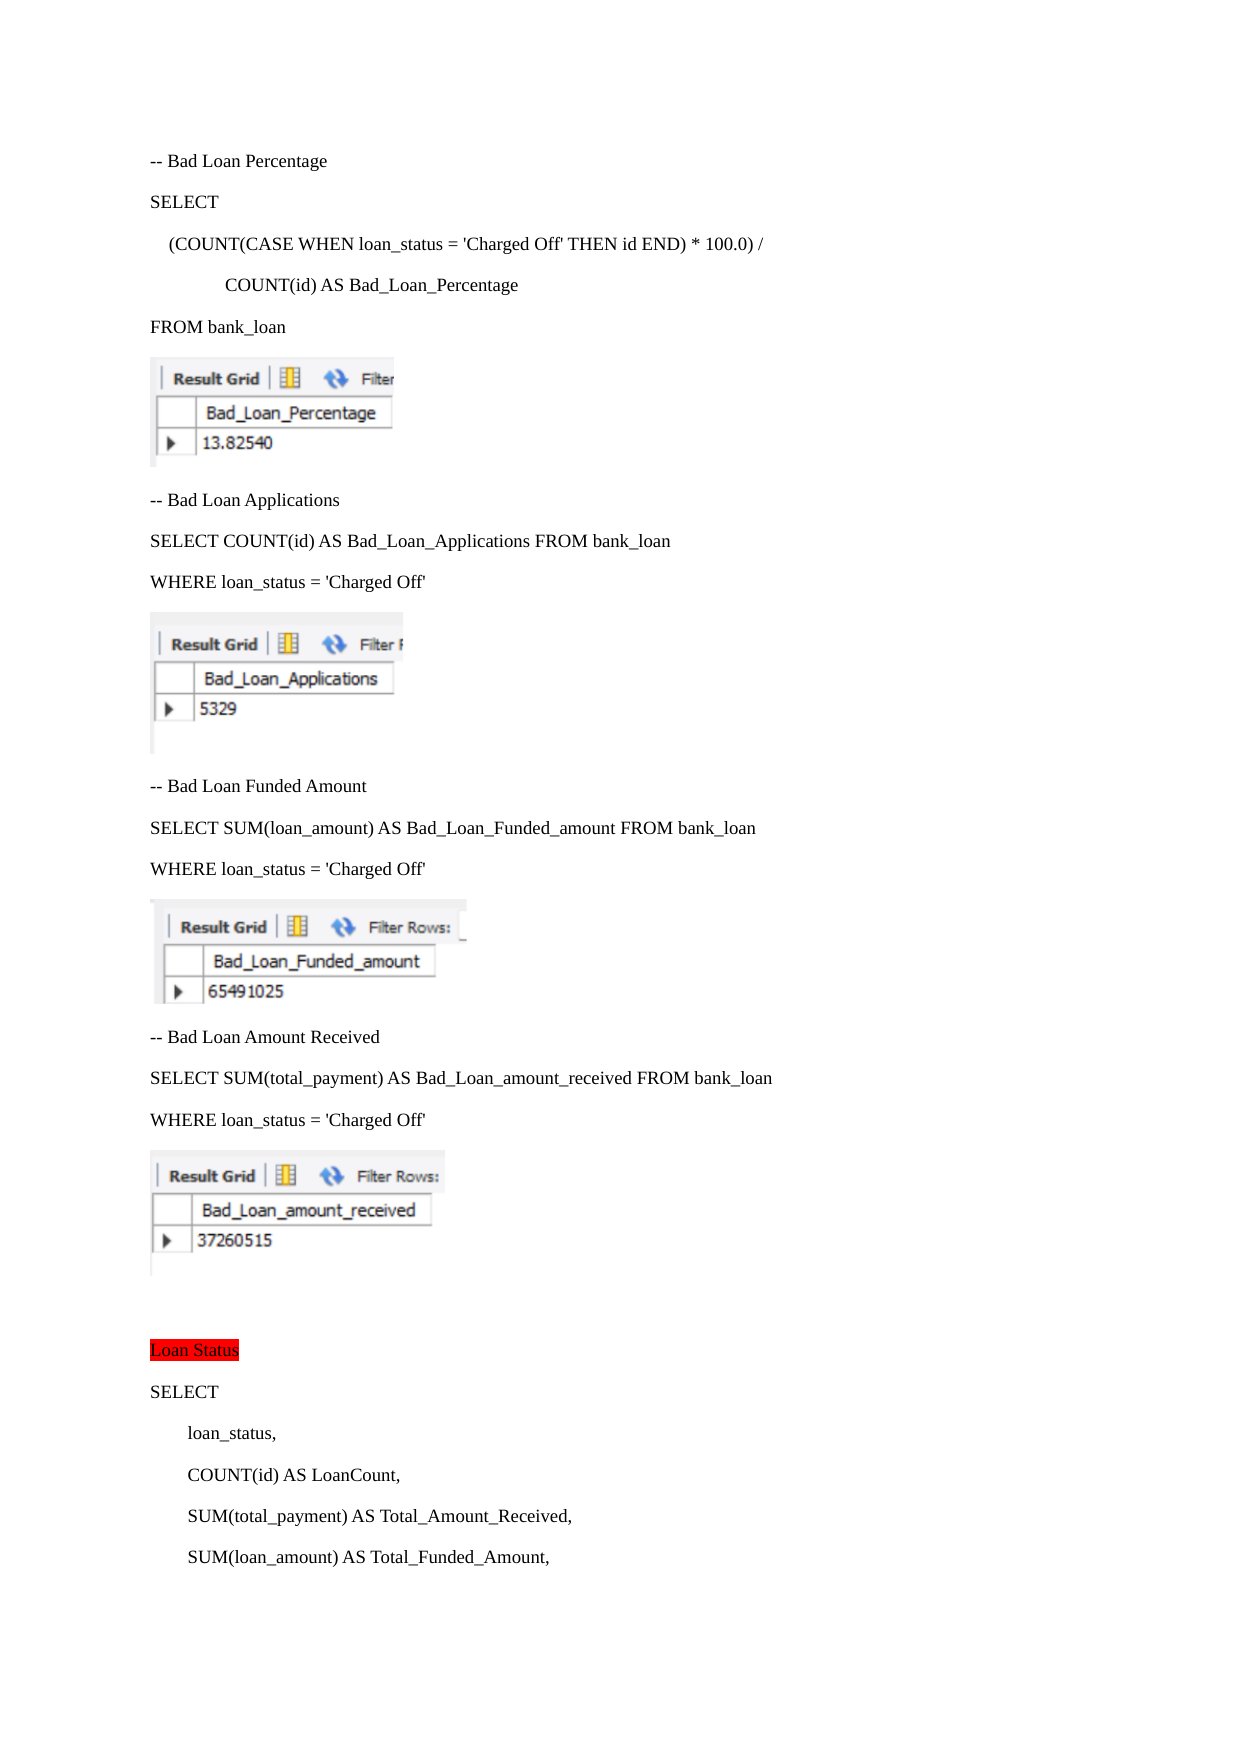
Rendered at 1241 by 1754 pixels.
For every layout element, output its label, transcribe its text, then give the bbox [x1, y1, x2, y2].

text -- Bad Loan Percentage [150, 150, 1090, 172]
text SELECT [150, 1381, 1090, 1402]
text loan_status, [150, 1422, 1090, 1444]
text WHERE loan_status = 'Charged Off' [150, 1108, 1090, 1130]
text SUM(loan_amount) AS Total_Funded_Amount, [150, 1546, 1090, 1568]
text Loan Status [150, 1339, 1090, 1361]
text WHERE loan_status = 'Charged Off' [150, 858, 1090, 880]
text SELECT SUM(loan_amount) AS Bad_Loan_Funded_amount FROM bank_loan [150, 817, 1090, 838]
text SUM(total_payment) AS Total_Amount_Received, [150, 1505, 1090, 1527]
text -- Bad Loan Funded Amount [150, 775, 1090, 797]
text -- Bad Loan Amount Received [150, 1026, 1090, 1047]
text SELECT [150, 191, 1090, 213]
text SELECT COUNT(id) AS Bad_Loan_Applications FROM bank_loan [150, 530, 1090, 551]
text -- Bad Loan Applications [150, 488, 1090, 510]
text COUNT(id) AS Bad_Loan_Percentage [150, 274, 1090, 296]
text (COUNT(CASE WHEN loan_status = 'Charged Off' THEN id END) * 100.0) / [150, 233, 1090, 254]
text FROM bank_loan [150, 316, 1090, 337]
text WHERE loan_status = 'Charged Off' [150, 571, 1090, 593]
text SELECT SUM(total_payment) AS Bad_Loan_amount_received FROM bank_loan [150, 1067, 1090, 1088]
text COUNT(id) AS LoanCount, [150, 1463, 1090, 1485]
